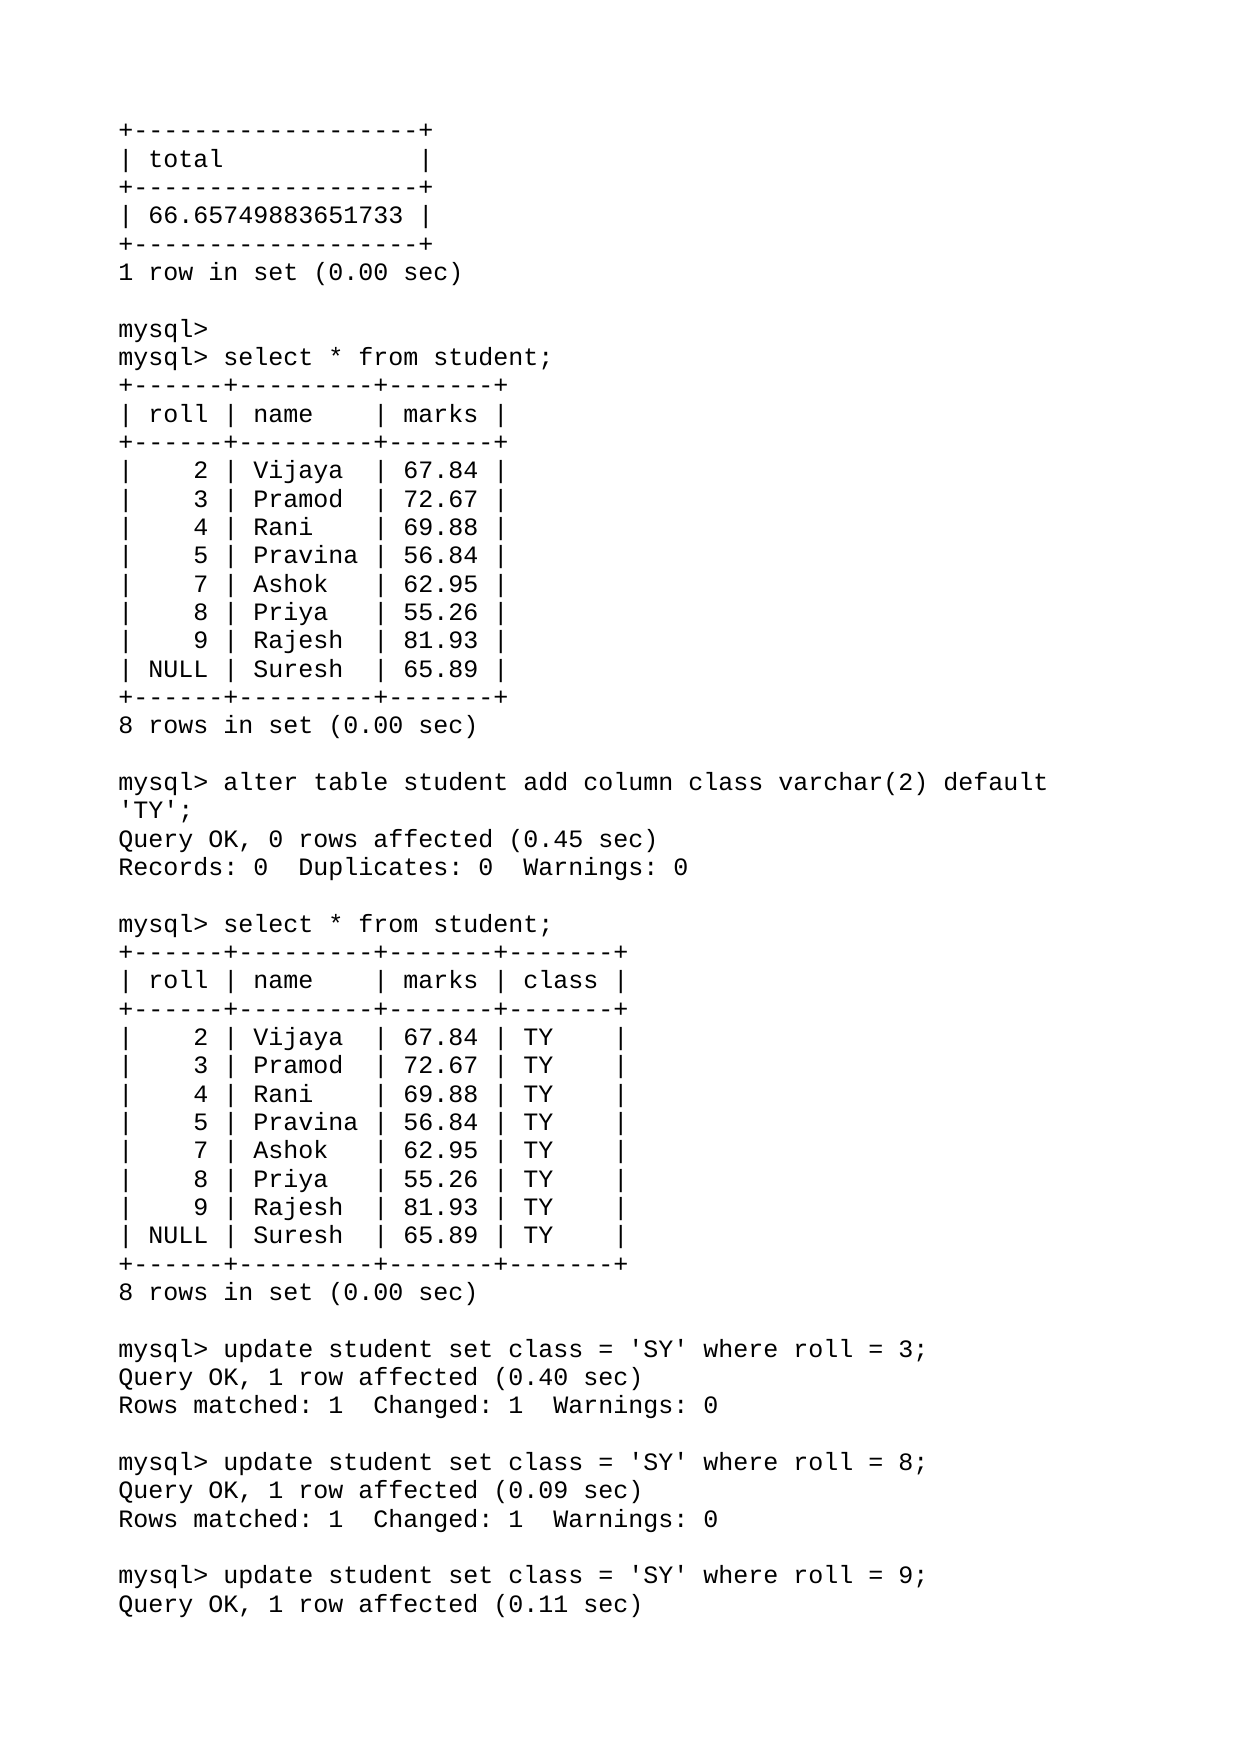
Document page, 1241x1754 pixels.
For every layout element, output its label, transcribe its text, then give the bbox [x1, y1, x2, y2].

text | 3 | Pramod | 72.67 | TY | [118, 1053, 1122, 1081]
text Rows matched: 1 Changed: 1 Warnings: 0 [118, 1506, 1122, 1535]
text mysql> update student set class = 'SY' where roll = 9; [118, 1563, 1122, 1591]
text 8 rows in set (0.00 sec) [118, 1280, 1122, 1308]
text Rows matched: 1 Changed: 1 Warnings: 0 [118, 1393, 1122, 1421]
text | 4 | Rani | 69.88 | [118, 515, 1122, 543]
text | 5 | Pravina | 56.84 | [118, 543, 1122, 571]
text Query OK, 0 rows affected (0.45 sec) [118, 826, 1122, 855]
text | 7 | Ashok | 62.95 | [118, 571, 1122, 600]
text | total | [118, 146, 1122, 175]
text mysql> update student set class = 'SY' where roll = 8; [118, 1450, 1122, 1478]
text mysql> update student set class = 'SY' where roll = 3; [118, 1336, 1122, 1365]
text | 7 | Ashok | 62.95 | TY | [118, 1138, 1122, 1166]
text mysql> select * from student; [118, 911, 1122, 940]
text Query OK, 1 row affected (0.11 sec) [118, 1591, 1122, 1620]
text Query OK, 1 row affected (0.40 sec) [118, 1365, 1122, 1393]
text | roll | name | marks | class | [118, 968, 1122, 996]
text Records: 0 Duplicates: 0 Warnings: 0 [118, 855, 1122, 883]
text Query OK, 1 row affected (0.09 sec) [118, 1478, 1122, 1506]
text | 4 | Rani | 69.88 | TY | [118, 1081, 1122, 1110]
text mysql> select * from student; [118, 345, 1122, 373]
text 8 rows in set (0.00 sec) [118, 713, 1122, 741]
text +-------------------+ [118, 175, 1122, 203]
text mysql> alter table student add column class varchar(2) default 'TY'; [118, 770, 1122, 826]
text +-------------------+ [118, 231, 1122, 260]
text | 2 | Vijaya | 67.84 | TY | [118, 1025, 1122, 1053]
text | NULL | Suresh | 65.89 | TY | [118, 1223, 1122, 1251]
text +------+---------+-------+-------+ [118, 996, 1122, 1025]
text | 8 | Priya | 55.26 | [118, 600, 1122, 628]
text 1 row in set (0.00 sec) [118, 260, 1122, 288]
text +------+---------+-------+ [118, 373, 1122, 401]
text | 8 | Priya | 55.26 | TY | [118, 1166, 1122, 1195]
text | 9 | Rajesh | 81.93 | TY | [118, 1195, 1122, 1223]
text | 9 | Rajesh | 81.93 | [118, 628, 1122, 656]
text +------+---------+-------+ [118, 685, 1122, 713]
text | NULL | Suresh | 65.89 | [118, 656, 1122, 685]
text mysql> [118, 316, 1122, 345]
text | 3 | Pramod | 72.67 | [118, 486, 1122, 515]
text +------+---------+-------+ [118, 430, 1122, 458]
text | 66.65749883651733 | [118, 203, 1122, 231]
text | 2 | Vijaya | 67.84 | [118, 458, 1122, 486]
text | 5 | Pravina | 56.84 | TY | [118, 1110, 1122, 1138]
text +-------------------+ [118, 118, 1122, 146]
text | roll | name | marks | [118, 401, 1122, 430]
text +------+---------+-------+-------+ [118, 1251, 1122, 1280]
text +------+---------+-------+-------+ [118, 940, 1122, 968]
